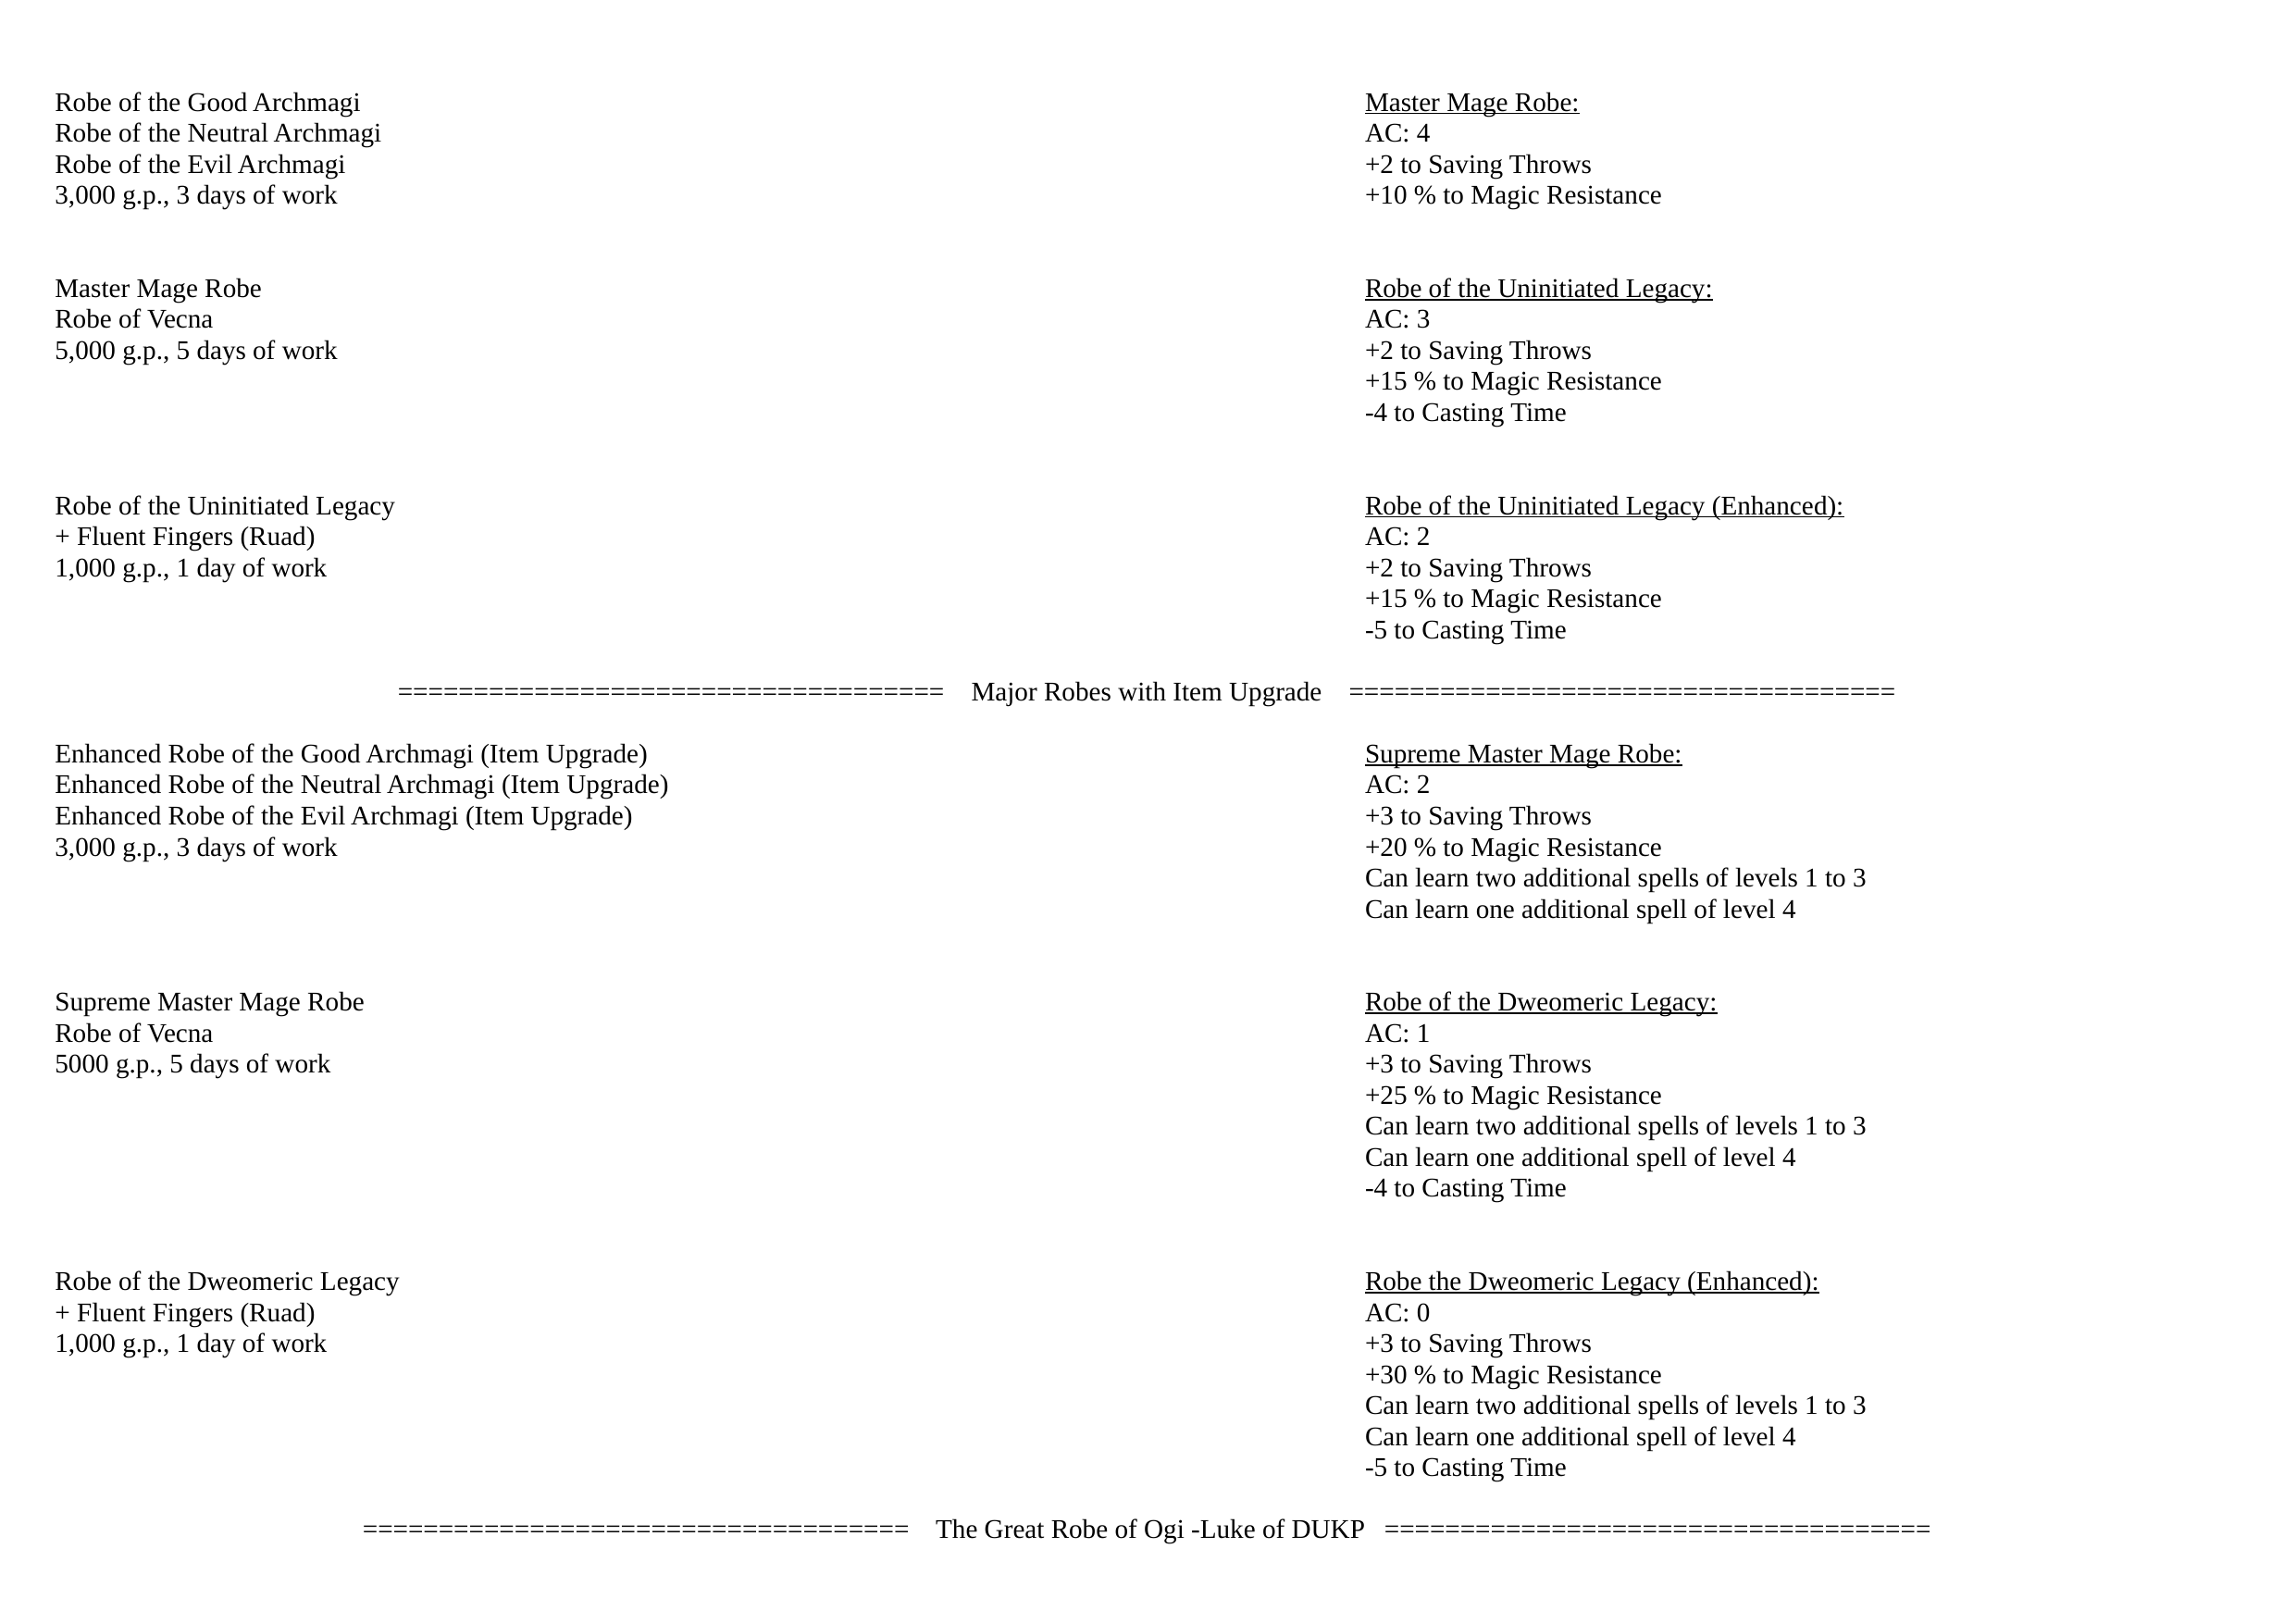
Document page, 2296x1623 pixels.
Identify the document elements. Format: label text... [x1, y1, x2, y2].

text Enhanced Robe of the Good Archmagi (Item Upgrade) Supreme Master Mage Robe: [55, 737, 2240, 769]
text + Fluent Fingers (Ruad) AC: 2 [55, 520, 2240, 551]
text Can learn one additional spell of level 4 [55, 1141, 2240, 1172]
text 1,000 g.p., 1 day of work +3 to Saving Throws [55, 1327, 2240, 1358]
text Supreme Master Mage Robe Robe of the Dweomeric Legacy: [55, 985, 2240, 1017]
text Master Mage Robe Robe of the Uninitiated Legacy: [55, 272, 2240, 303]
text Robe of the Evil Archmagi +2 to Saving Throws [55, 148, 2240, 179]
text + Fluent Fingers (Ruad) AC: 0 [55, 1296, 2240, 1327]
text Can learn one additional spell of level 4 [55, 1420, 2240, 1451]
text +15 % to Magic Resistance [55, 365, 2240, 396]
text Robe of Vecna AC: 1 [55, 1017, 2240, 1047]
text 3,000 g.p., 3 days of work +20 % to Magic Resistance [55, 831, 2240, 861]
text Robe of the Dweomeric Legacy Robe the Dweomeric Legacy (Enhanced): [55, 1265, 2240, 1296]
text +30 % to Magic Resistance [55, 1358, 2240, 1389]
text ==================================== Major Robes with Item Upgrade ==================================== [55, 675, 2240, 706]
text +15 % to Magic Resistance [55, 582, 2240, 613]
text +25 % to Magic Resistance [55, 1079, 2240, 1109]
text Can learn two additional spells of levels 1 to 3 [55, 1109, 2240, 1141]
text Can learn two additional spells of levels 1 to 3 [55, 1389, 2240, 1420]
text -5 to Casting Time [55, 1451, 2240, 1482]
text Enhanced Robe of the Evil Archmagi (Item Upgrade) +3 to Saving Throws [55, 799, 2240, 831]
text Can learn two additional spells of levels 1 to 3 [55, 861, 2240, 893]
text -5 to Casting Time [55, 613, 2240, 644]
text Robe of the Good Archmagi Master Mage Robe: [55, 86, 2240, 117]
text Robe of Vecna AC: 3 [55, 303, 2240, 334]
text 3,000 g.p., 3 days of work +10 % to Magic Resistance [55, 179, 2240, 210]
text 5,000 g.p., 5 days of work +2 to Saving Throws [55, 334, 2240, 365]
text Enhanced Robe of the Neutral Archmagi (Item Upgrade) AC: 2 [55, 769, 2240, 799]
text -4 to Casting Time [55, 396, 2240, 427]
text -4 to Casting Time [55, 1172, 2240, 1203]
text 5000 g.p., 5 days of work +3 to Saving Throws [55, 1047, 2240, 1079]
text Robe of the Uninitiated Legacy Robe of the Uninitiated Legacy (Enhanced): [55, 489, 2240, 520]
text 1,000 g.p., 1 day of work +2 to Saving Throws [55, 551, 2240, 582]
text Robe of the Neutral Archmagi AC: 4 [55, 117, 2240, 148]
text ==================================== The Great Robe of Ogi -Luke of DUKP ==================================== [55, 1514, 2240, 1544]
text Can learn one additional spell of level 4 [55, 893, 2240, 923]
